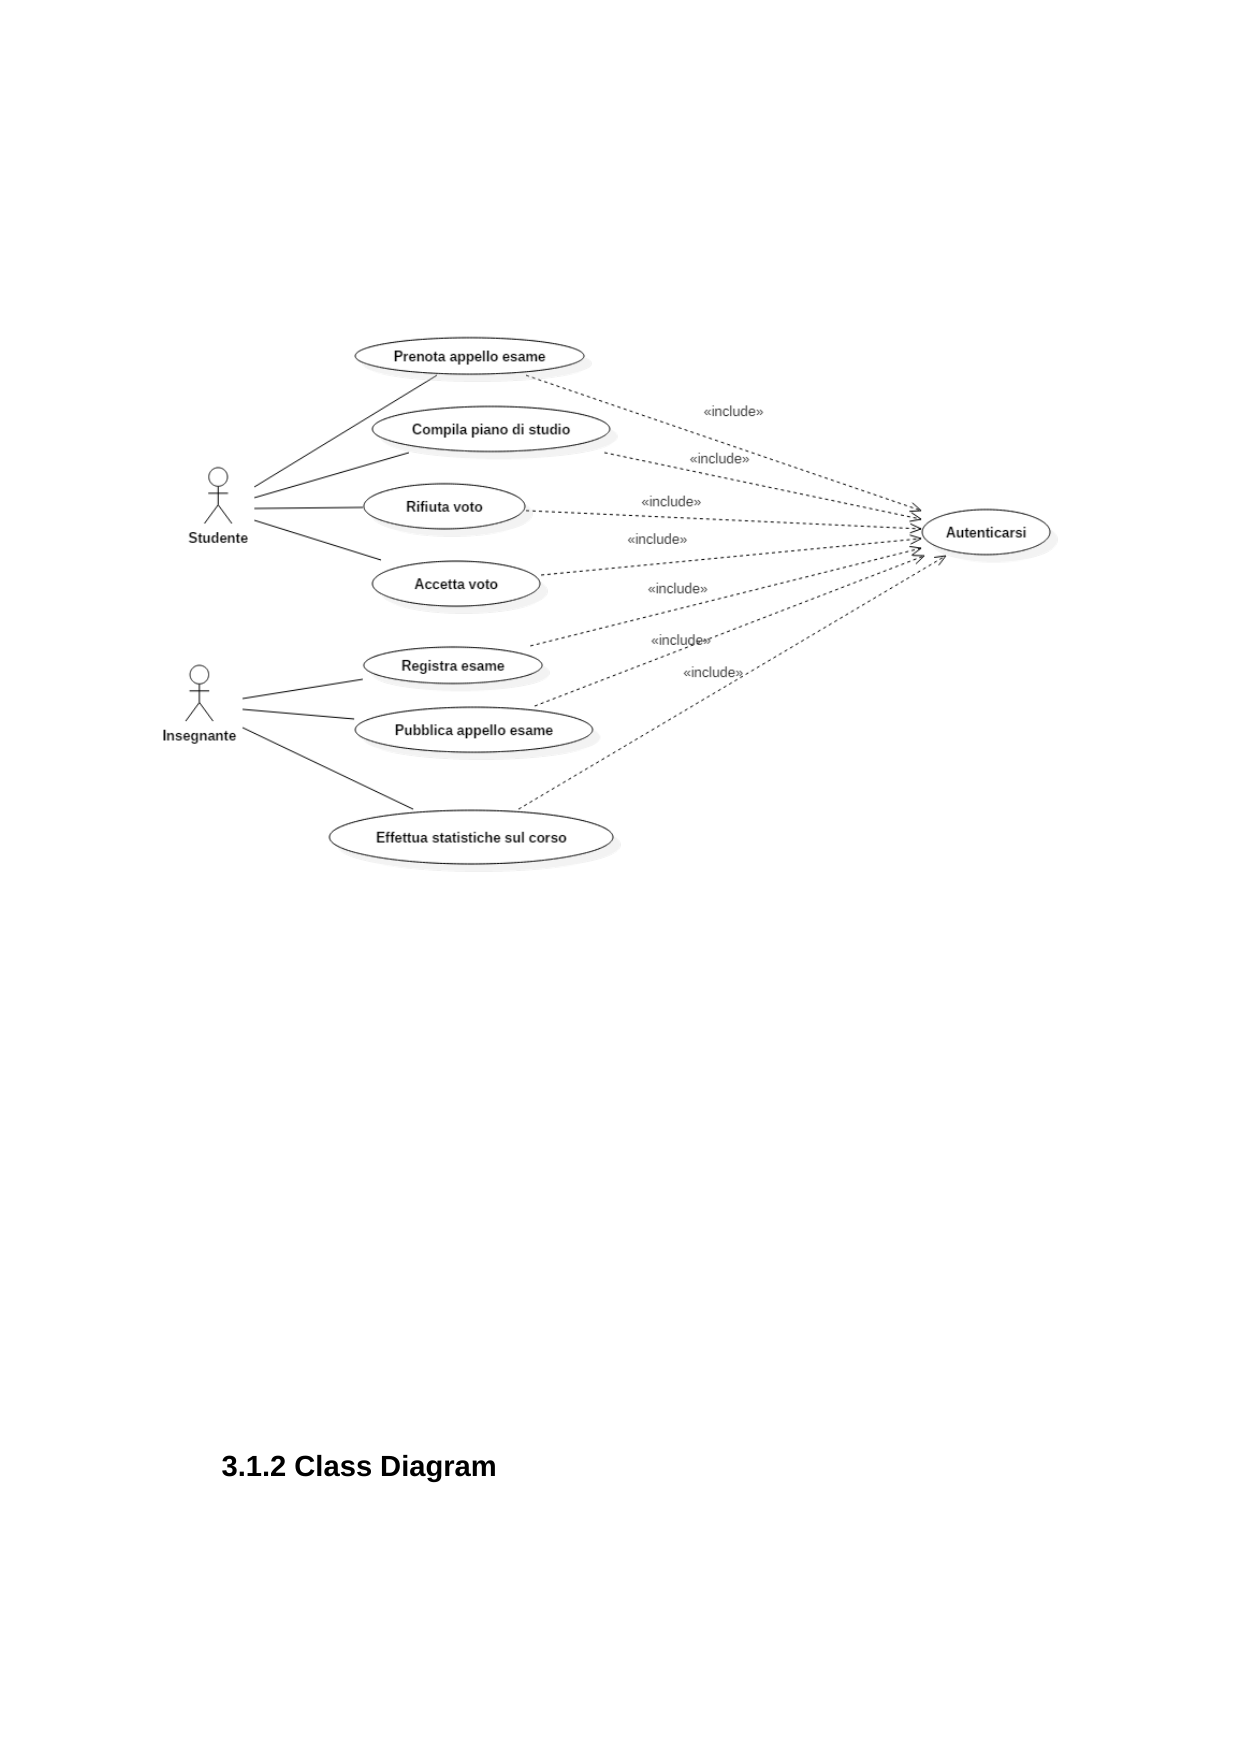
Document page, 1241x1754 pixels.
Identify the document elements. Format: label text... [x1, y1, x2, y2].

picture [147, 327, 1093, 907]
subtitle 3.1.2 Class Diagram [148, 1449, 1093, 1483]
